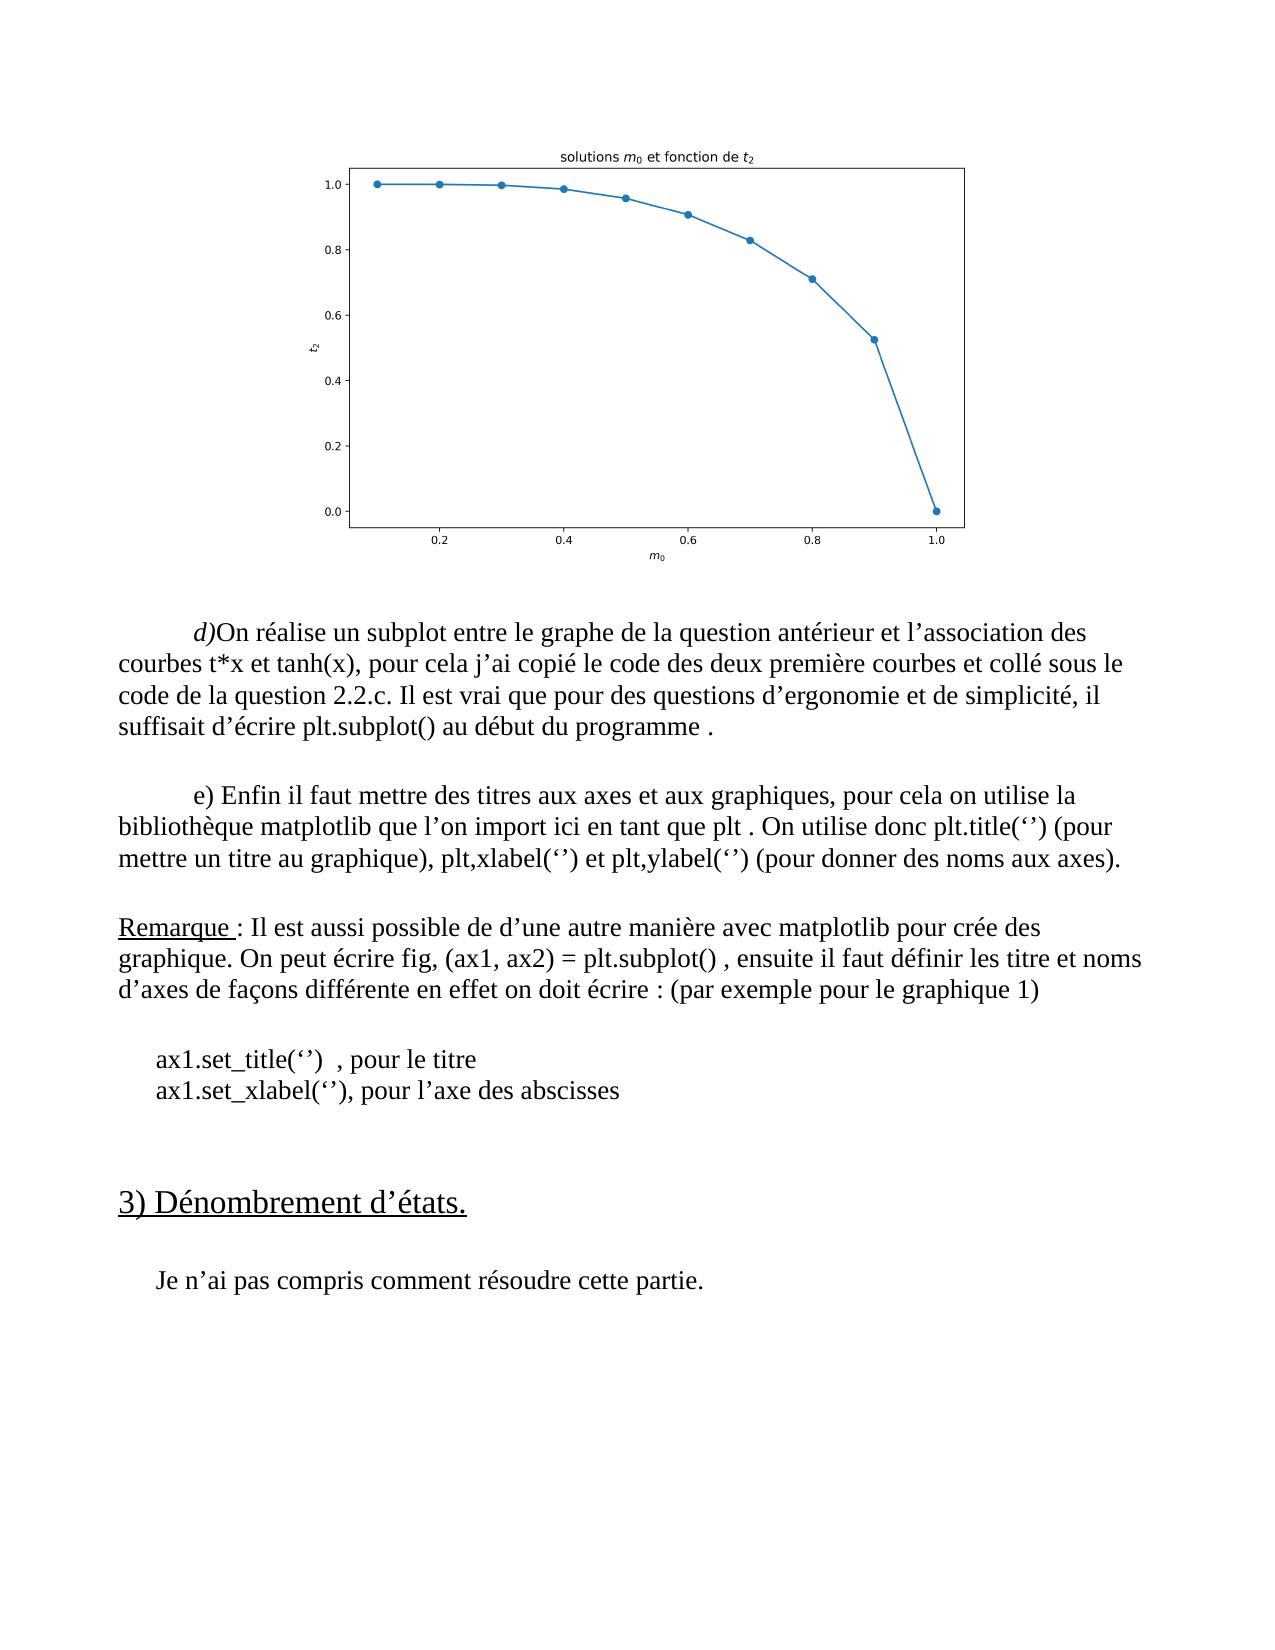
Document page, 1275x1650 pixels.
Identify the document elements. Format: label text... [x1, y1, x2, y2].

text ax1.set_title(‘’) , pour le titre [118, 1043, 1157, 1074]
text ax1.set_xlabel(‘’), pour l’axe des abscisses [118, 1074, 1157, 1105]
text e) Enfin il faut mettre des titres aux axes et aux graphiques, pour cela on utilise la bibliothèque matplotlib que l’on import ici en tant que plt . On utilise donc plt.title(‘’) (pour mettre un titre au graphique), plt,xlabel(‘’) et plt,ylabel(‘’) (pour donner des noms aux axes). [118, 779, 1157, 873]
text 3) Dénombrement d’états. [118, 1182, 1157, 1220]
text d)On réalise un subplot entre le graphe de la question antérieur et l’association des courbes t*x et tanh(x), pour cela j’ai copié le code des deux première courbes et collé sous le code de la question 2.2.c. Il est vrai que pour des questions d’ergonomie et de simplicité, il suffisait d’écrire plt.subplot() au début du programme . [118, 616, 1157, 741]
picture [301, 143, 972, 569]
text Je n’ai pas compris comment résoudre cette partie. [118, 1258, 1157, 1297]
text Remarque : Il est aussi possible de d’une autre manière avec matplotlib pour crée des graphique. On peut écrire fig, (ax1, ax2) = plt.subplot() , ensuite il faut définir les titre et noms d’axes de façons différente en effet on doit écrire : (par exemple pour le graphique 1) [118, 911, 1157, 1004]
